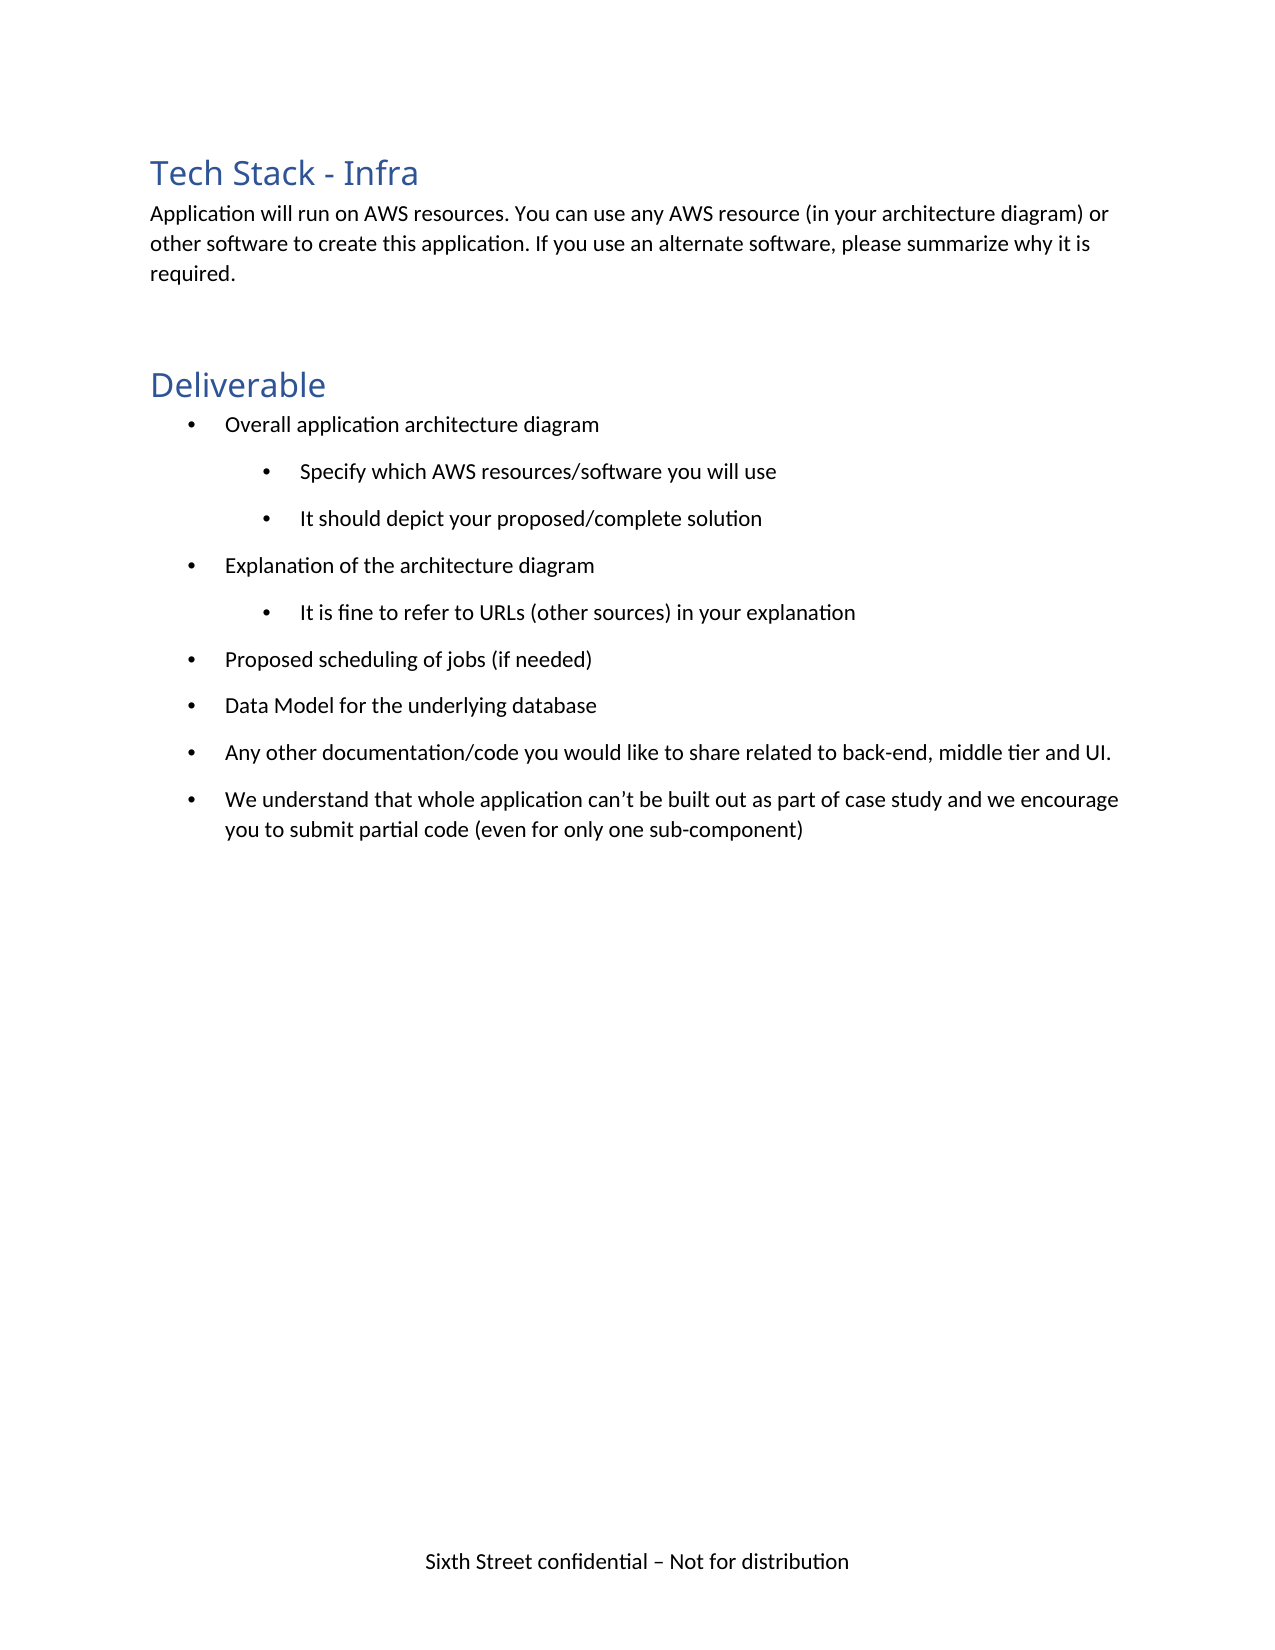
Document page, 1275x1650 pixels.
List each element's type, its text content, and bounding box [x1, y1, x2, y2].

list It is fine to refer to URLs (other sources) in your explanation [262, 598, 1125, 626]
subtitle Deliverable [150, 361, 1125, 407]
list Specify which AWS resources/software you will use [262, 457, 1125, 485]
list Overall application architecture diagram [187, 410, 1125, 438]
list Proposed scheduling of jobs (if needed) [187, 645, 1125, 673]
list Any other documentation/code you would like to share related to back-end, middle tier and UI. [187, 738, 1125, 767]
list It should depict your proposed/complete solution [262, 504, 1125, 532]
text Application will run on AWS resources. You can use any AWS resource (in your architecture diagram) or other software to create this application. If you use an alternate software, please summarize why it is required. [150, 199, 1125, 287]
subtitle Tech Stack - Infra [150, 150, 1125, 195]
list Explanation of the architecture diagram [187, 551, 1125, 579]
list Data Model for the underlying database [187, 692, 1125, 720]
list We understand that whole application can’t be built out as part of case study and we encourage you to submit partial code (even for only one sub-component) [187, 785, 1125, 844]
